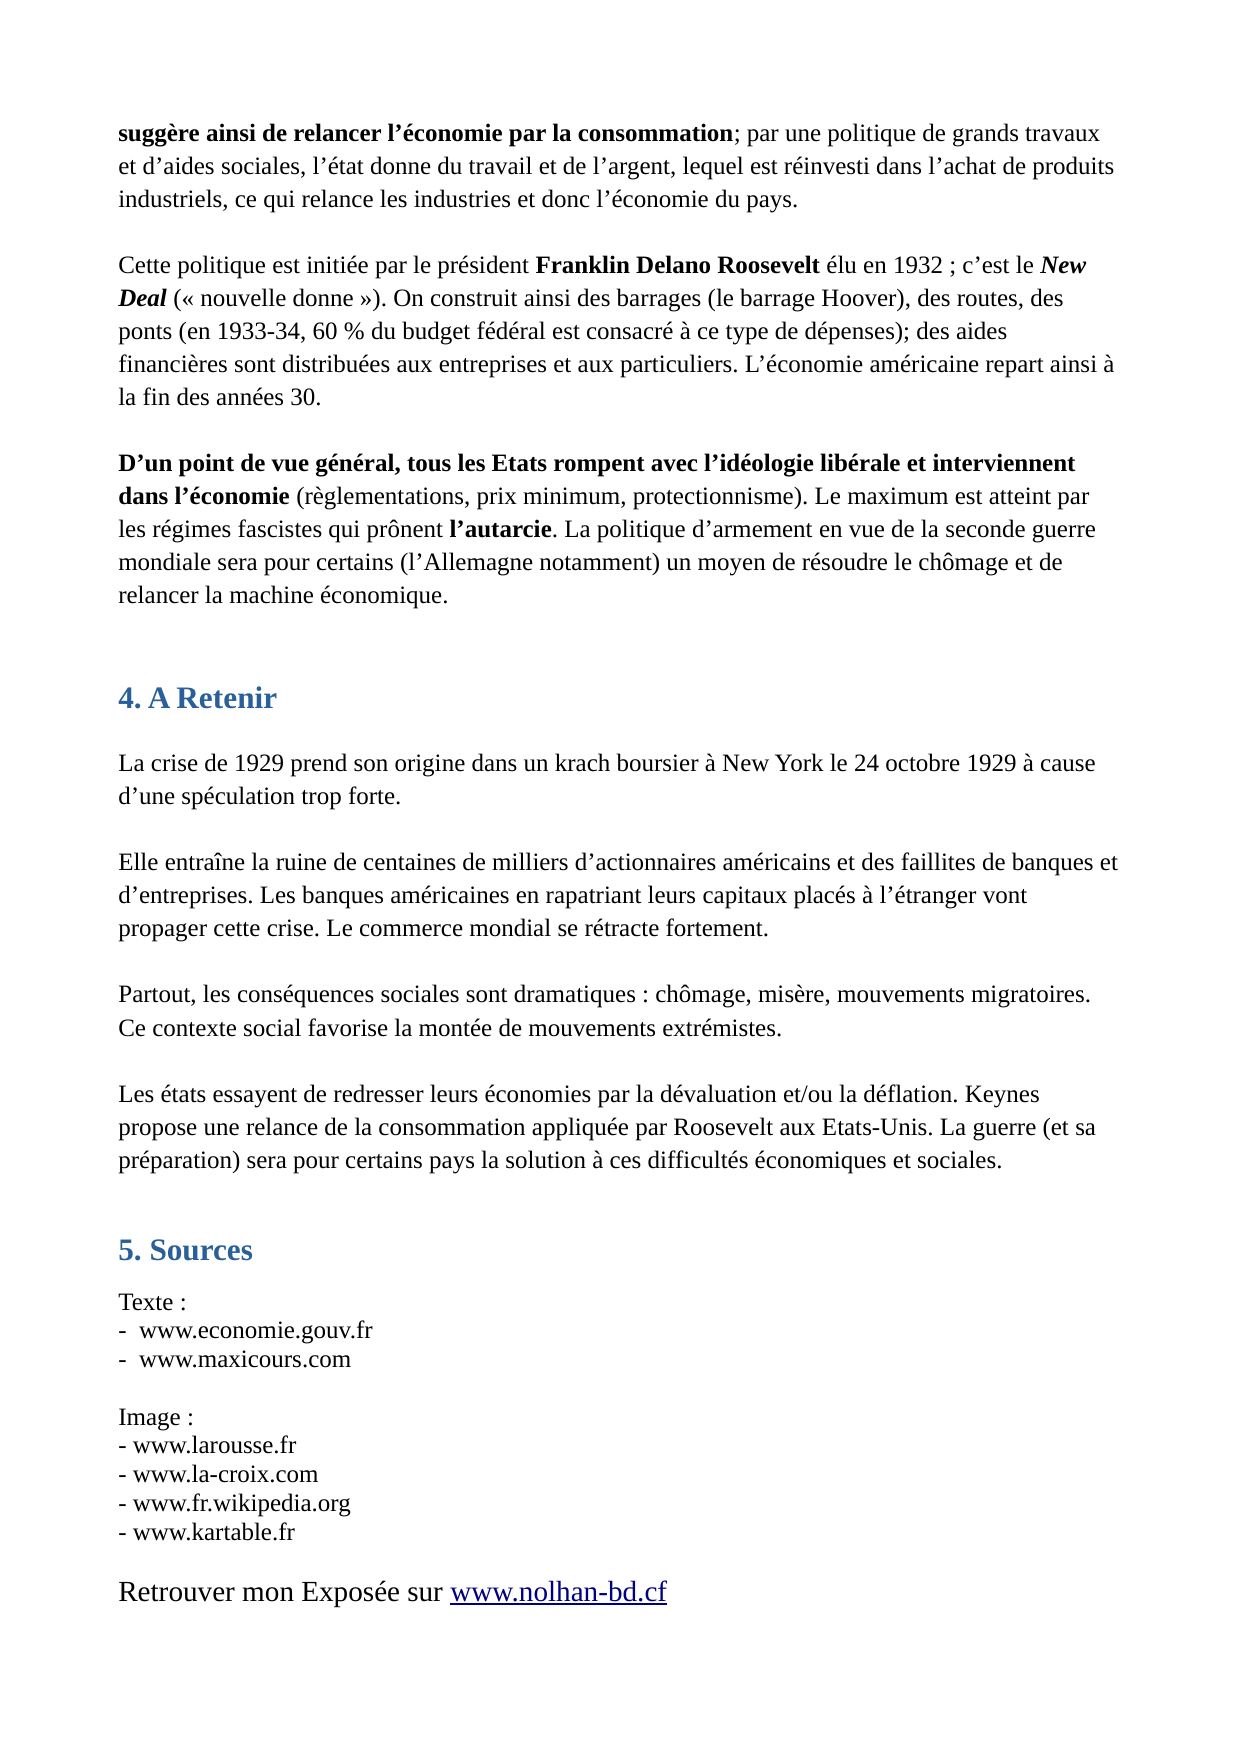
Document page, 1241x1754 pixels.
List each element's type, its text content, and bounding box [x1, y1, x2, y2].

text 4. A Retenir [118, 679, 1122, 715]
text - www.economie.gouv.fr [118, 1315, 1122, 1344]
text Partout, les conséquences sociales sont dramatiques : chômage, misère, mouvements migratoires. Ce contexte social favorise la montée de mouvements extrémistes. Les états essayent de redresser leurs économies par la dévaluation et/ou la déflation. Keynes propose une relance de la consommation appliquée par Roosevelt aux Etats-Unis. La guerre (et sa préparation) sera pour certains pays la solution à ces difficultés économiques et sociales. [118, 947, 1122, 1173]
text 5. Sources [118, 1231, 1122, 1267]
text - www.la-croix.com [118, 1459, 1122, 1488]
text - www.kartable.fr [118, 1517, 1122, 1545]
text - www.maxicours.com [118, 1344, 1122, 1373]
text Retrouver mon Exposée sur www.nolhan-bd.cf [118, 1574, 1122, 1608]
text - www.larousse.fr [118, 1430, 1122, 1459]
text - www.fr.wikipedia.org [118, 1488, 1122, 1517]
text suggère ainsi de relancer l’économie par la consommation; par une politique de grands travaux et d’aides sociales, l’état donne du travail et de l’argent, lequel est réinvesti dans l’achat de produits industriels, ce qui relance les industries et donc l’économie du pays. Cette politique est initiée par le président Franklin Delano Roosevelt élu en 1932 ; c’est le New Deal (« nouvelle donne »). On construit ainsi des barrages (le barrage Hoover), des routes, des ponts (en 1933-34, 60 % du budget fédéral est consacré à ce type de dépenses); des aides financières sont distribuées aux entreprises et aux particuliers. L’économie américaine repart ainsi à la fin des années 30. D’un point de vue général, tous les Etats rompent avec l’idéologie libérale et interviennent dans l’économie (règlementations, prix minimum, protectionnisme). Le maximum est atteint par les régimes fascistes qui prônent l’autarcie. La politique d’armement en vue de la seconde guerre mondiale sera pour certains (l’Allemagne notamment) un moyen de résoudre le chômage et de relancer la machine économique. [118, 118, 1122, 609]
text Image : [118, 1402, 1122, 1430]
text La crise de 1929 prend son origine dans un krach boursier à New York le 24 octobre 1929 à cause d’une spéculation trop forte. Elle entraîne la ruine de centaines de milliers d’actionnaires américains et des faillites de banques et d’entreprises. Les banques américaines en rapatriant leurs capitaux placés à l’étranger vont propager cette crise. Le commerce mondial se rétracte fortement. [118, 715, 1122, 942]
text Texte : [118, 1287, 1122, 1315]
